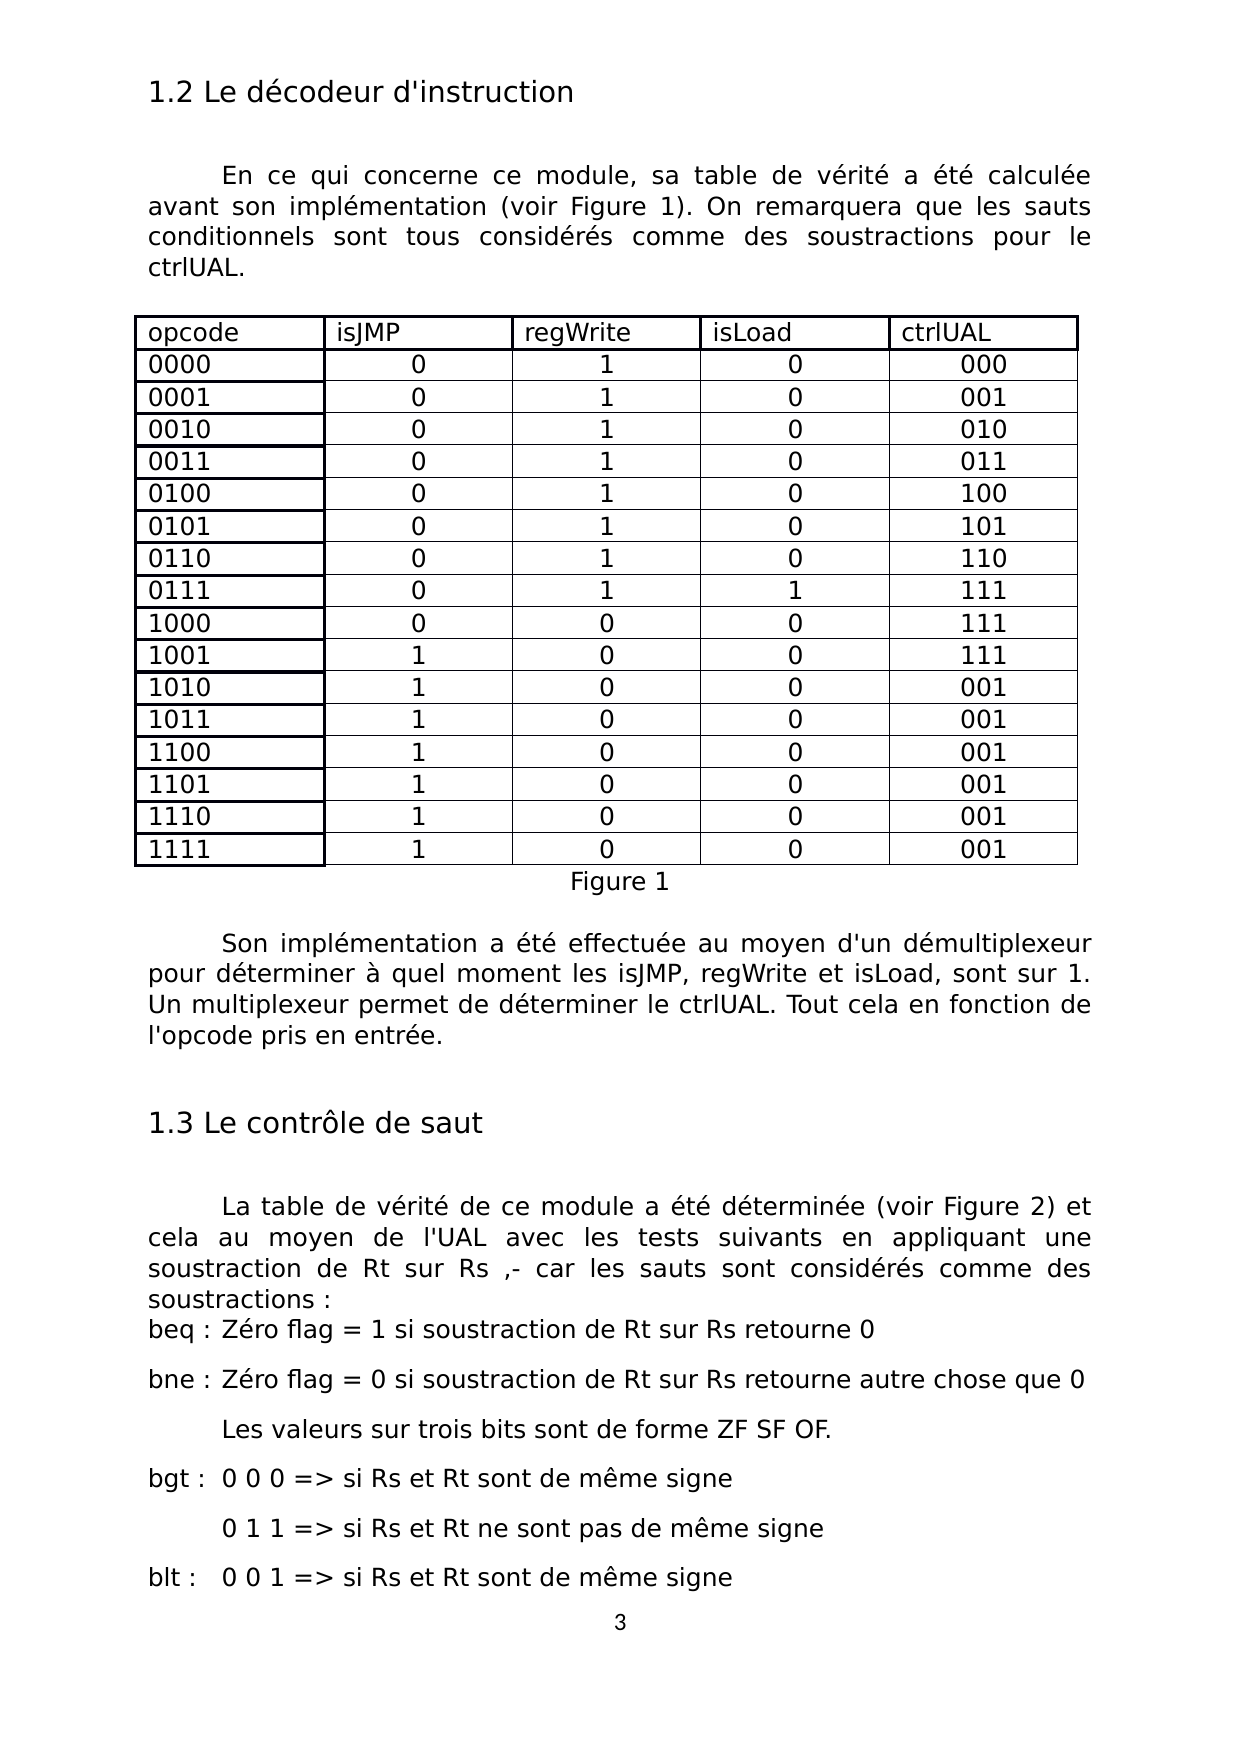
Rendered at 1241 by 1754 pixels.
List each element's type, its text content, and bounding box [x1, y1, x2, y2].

table_cell 0 [326, 510, 512, 541]
table_cell 110 [890, 542, 1077, 573]
table_cell 0 [513, 607, 700, 638]
text beq : Zéro flag = 1 si soustraction de Rt sur Rs retourne 0 [148, 1316, 1093, 1345]
table_cell 0 [701, 671, 889, 703]
table_cell 0100 [137, 480, 323, 509]
table_cell 0 [326, 445, 512, 477]
text 0 1 1 => si Rs et Rt ne sont pas de même signe [148, 1514, 1093, 1543]
table_cell 111 [890, 607, 1077, 638]
table_cell 0 [326, 607, 512, 638]
table_cell 0 [513, 671, 700, 703]
table_cell 001 [890, 704, 1077, 735]
table_cell 1111 [137, 835, 323, 864]
table_cell 1 [513, 478, 700, 509]
table_cell 0 [701, 768, 889, 799]
table_cell 0 [513, 736, 700, 767]
table_cell 1 [513, 351, 700, 380]
table_cell 0000 [137, 351, 323, 380]
table_cell 0 [326, 478, 512, 509]
table_cell 011 [890, 445, 1077, 477]
table_header isLoad [702, 318, 888, 347]
table_cell 0110 [137, 544, 323, 573]
table_cell 0 [701, 445, 889, 477]
text Les valeurs sur trois bits sont de forme ZF SF OF. [148, 1415, 1093, 1444]
table_cell 0 [326, 542, 512, 573]
table_cell 001 [890, 833, 1077, 864]
table_cell 0 [701, 833, 889, 864]
table_cell 1 [513, 510, 700, 541]
table_cell 1110 [137, 803, 323, 832]
table_cell 100 [890, 478, 1077, 509]
text blt : 0 0 1 => si Rs et Rt sont de même signe [148, 1563, 1093, 1593]
table_cell 001 [890, 736, 1077, 767]
table_cell 0 [513, 801, 700, 832]
table_cell 1 [513, 542, 700, 573]
table_header regWrite [514, 318, 699, 347]
table_cell 0 [701, 351, 889, 380]
table_cell 1101 [137, 770, 323, 799]
table_cell 1 [701, 575, 889, 606]
table_cell 0001 [137, 383, 323, 412]
table_cell 1 [326, 768, 512, 799]
table_cell 0 [701, 413, 889, 444]
subtitle 1.3 Le contrôle de saut [148, 1106, 1093, 1140]
table_cell 1001 [137, 641, 323, 670]
table_cell 1 [326, 639, 512, 670]
table_cell 1 [326, 736, 512, 767]
table_cell 1 [513, 575, 700, 606]
table_cell 001 [890, 801, 1077, 832]
table_cell 0 [701, 639, 889, 670]
table_cell 0 [701, 542, 889, 573]
table_header isJMP [326, 318, 511, 347]
table_cell 001 [890, 768, 1077, 799]
table_cell 111 [890, 575, 1077, 606]
table_cell 0 [701, 510, 889, 541]
table_cell 0 [701, 381, 889, 412]
table_cell 1 [513, 413, 700, 444]
table_cell 1010 [137, 674, 323, 703]
table_cell 0 [326, 381, 512, 412]
text En ce qui concerne ce module, sa table de vérité a été calculée avant son implémentation (voir Figure 1). On remarquera que les sauts conditionnels sont tous considérés comme des soustractions pour le ctrlUAL. [148, 161, 1093, 283]
table_cell 1100 [137, 738, 323, 767]
table_cell 1 [326, 704, 512, 735]
table_cell 0 [326, 351, 512, 380]
subtitle 1.2 Le décodeur d'instruction [148, 75, 1093, 109]
table_cell 0 [701, 607, 889, 638]
text La table de vérité de ce module a été déterminée (voir Figure 2) et cela au moyen de l'UAL avec les tests suivants en appliquant une soustraction de Rt sur Rs ,- car les sauts sont considérés comme des soustractions : [148, 1192, 1093, 1314]
text Figure 1 [148, 867, 1093, 896]
table_cell 1 [326, 671, 512, 703]
table_cell 010 [890, 413, 1077, 444]
table_cell 1 [513, 445, 700, 477]
table_cell 0111 [137, 577, 323, 606]
table_cell 1 [326, 833, 512, 864]
table_cell 0 [326, 413, 512, 444]
table_cell 000 [890, 351, 1077, 380]
table_cell 1 [326, 801, 512, 832]
table_cell 0 [701, 736, 889, 767]
table_cell 101 [890, 510, 1077, 541]
text bne : Zéro flag = 0 si soustraction de Rt sur Rs retourne autre chose que 0 [148, 1365, 1093, 1394]
table_header opcode [137, 318, 323, 347]
table_cell 111 [890, 639, 1077, 670]
table_cell 001 [890, 381, 1077, 412]
table_cell 001 [890, 671, 1077, 703]
table_cell 1 [513, 381, 700, 412]
table_cell 0101 [137, 512, 323, 541]
table_cell 0 [326, 575, 512, 606]
text bgt : 0 0 0 => si Rs et Rt sont de même signe [148, 1464, 1093, 1493]
table_header ctrlUAL [891, 318, 1076, 347]
text Son implémentation a été effectuée au moyen d'un démultiplexeur pour déterminer à quel moment les isJMP, regWrite et isLoad, sont sur 1. Un multiplexeur permet de déterminer le ctrlUAL. Tout cela en fonction de l'opcode pris en entrée. [148, 929, 1093, 1051]
table_cell 0 [701, 478, 889, 509]
table_cell 0 [701, 704, 889, 735]
table_cell 1011 [137, 706, 323, 735]
table_cell 0 [701, 801, 889, 832]
table_cell 0 [513, 639, 700, 670]
table_cell 0 [513, 704, 700, 735]
table_cell 0011 [137, 448, 323, 477]
table_cell 0 [513, 833, 700, 864]
table_cell 1000 [137, 609, 323, 638]
table_cell 0 [513, 768, 700, 799]
table_cell 0010 [137, 415, 323, 444]
